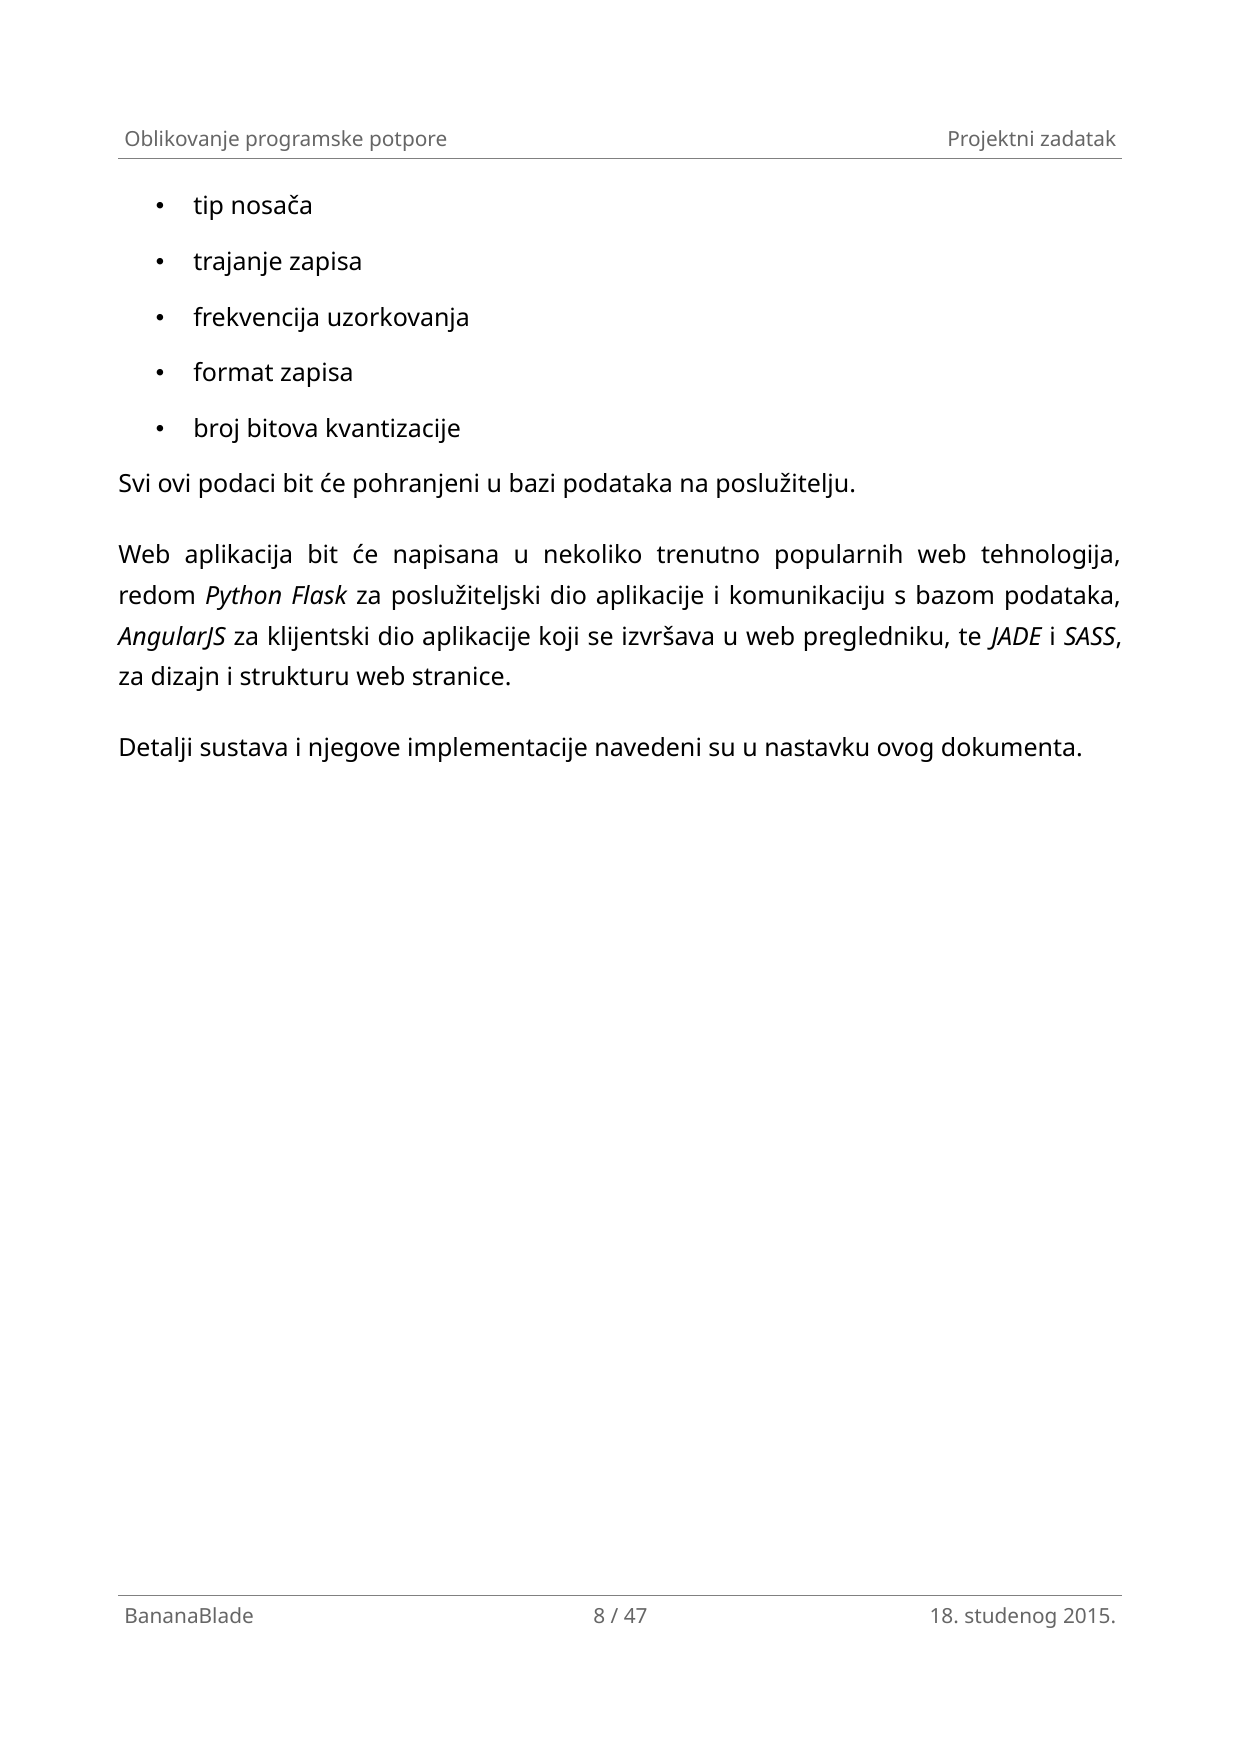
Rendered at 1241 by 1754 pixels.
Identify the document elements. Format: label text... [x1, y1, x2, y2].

text Detalji sustava i njegove implementacije navedeni su u nastavku ovog dokumenta. [118, 729, 1122, 763]
list format zapisa [156, 355, 1122, 389]
list trajanje zapisa [156, 244, 1122, 278]
text Svi ovi podaci bit će pohranjeni u bazi podataka na poslužitelju. [118, 466, 1122, 500]
list frekvencija uzorkovanja [156, 299, 1122, 333]
list tip nosača [156, 188, 1122, 222]
list broj bitova kvantizacije [156, 411, 1122, 444]
text Web aplikacija bit će napisana u nekoliko trenutno popularnih web tehnologija, redom Python Flask za poslužiteljski dio aplikacije i komunikaciju s bazom podataka, AngularJS za klijentski dio aplikacije koji se izvršava u web pregledniku, te JADE i SASS, za dizajn i strukturu web stranice. [118, 536, 1122, 693]
